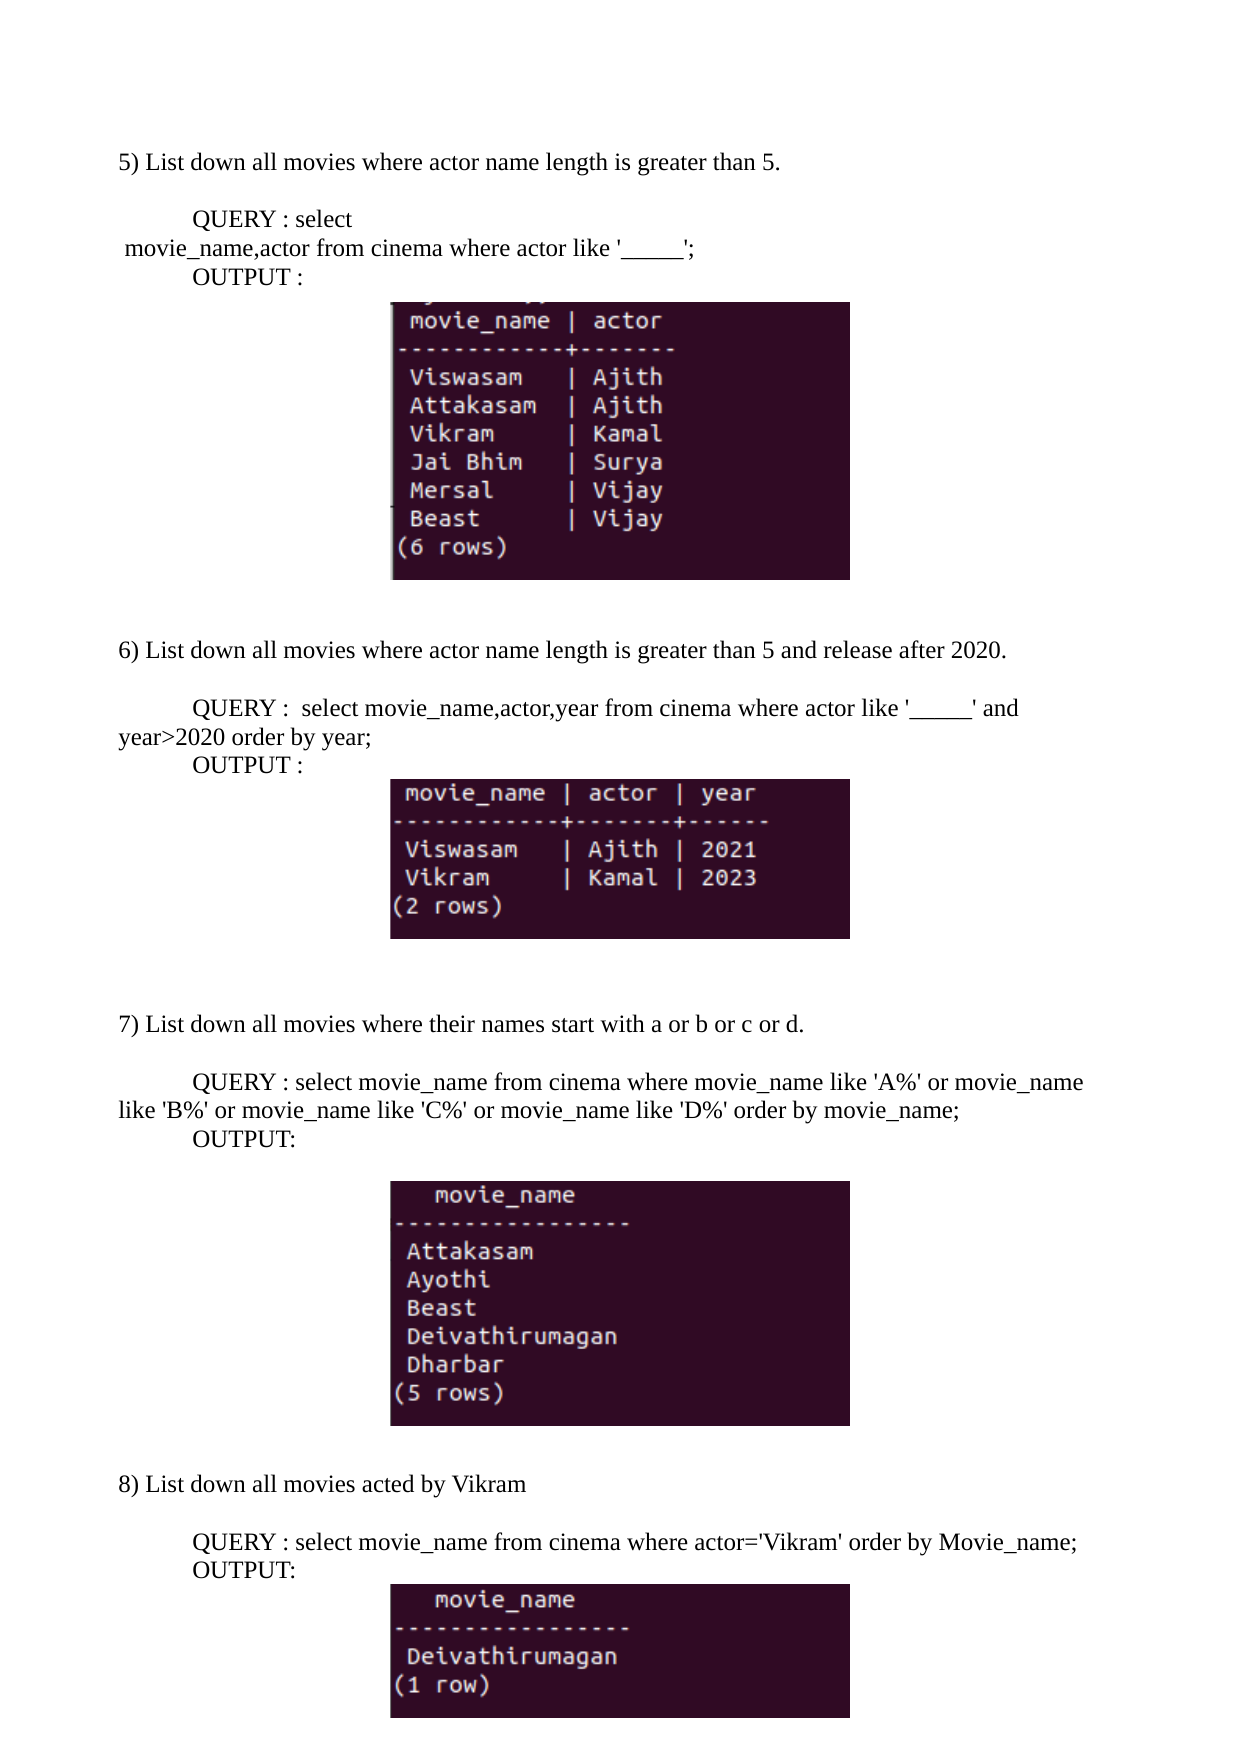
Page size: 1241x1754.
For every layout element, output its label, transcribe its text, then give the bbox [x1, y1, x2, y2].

text OUTPUT: [118, 1124, 1122, 1153]
text OUTPUT: [118, 1556, 1122, 1584]
text 7) List down all movies where their names start with a or b or c or d. [118, 1009, 1122, 1038]
text movie_name,actor from cinema where actor like '_____'; [118, 233, 1122, 262]
text QUERY : select movie_name from cinema where actor='Vikram' order by Movie_name; [118, 1527, 1122, 1556]
text QUERY : select [118, 204, 1122, 233]
text OUTPUT : [118, 751, 1122, 779]
text QUERY : select movie_name from cinema where movie_name like 'A%' or movie_name like 'B%' or movie_name like 'C%' or movie_name like 'D%' order by movie_name; [118, 1067, 1122, 1124]
picture [390, 1584, 850, 1718]
text 6) List down all movies where actor name length is greater than 5 and release after 2020. [118, 636, 1122, 664]
picture [390, 1181, 850, 1426]
text QUERY : select movie_name,actor,year from cinema where actor like '_____' and year>2020 order by year; [118, 693, 1122, 751]
text OUTPUT : [118, 262, 1122, 291]
text 5) List down all movies where actor name length is greater than 5. [118, 147, 1122, 176]
picture [390, 302, 850, 580]
text 8) List down all movies acted by Vikram [118, 1469, 1122, 1498]
picture [390, 779, 850, 939]
